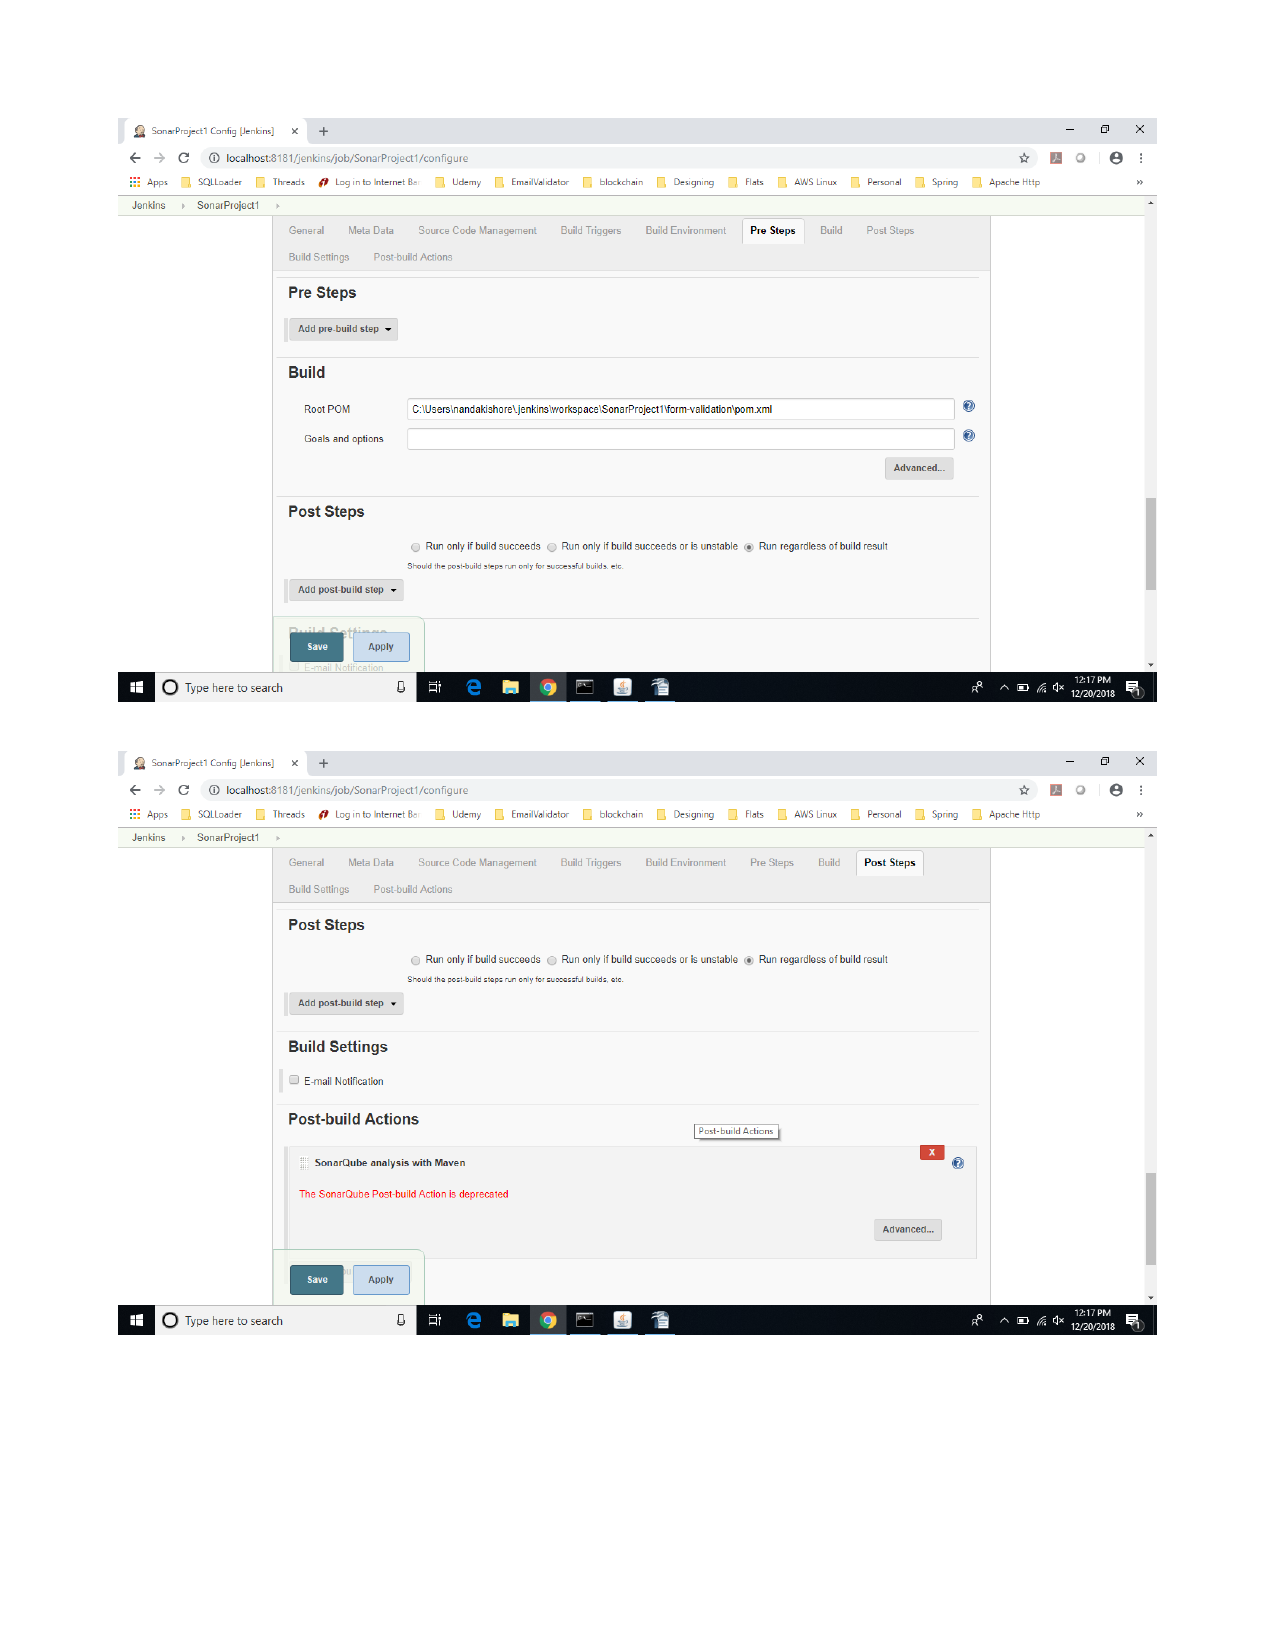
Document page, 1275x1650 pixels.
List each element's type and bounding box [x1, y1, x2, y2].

picture [118, 751, 1157, 1335]
picture [118, 118, 1157, 702]
